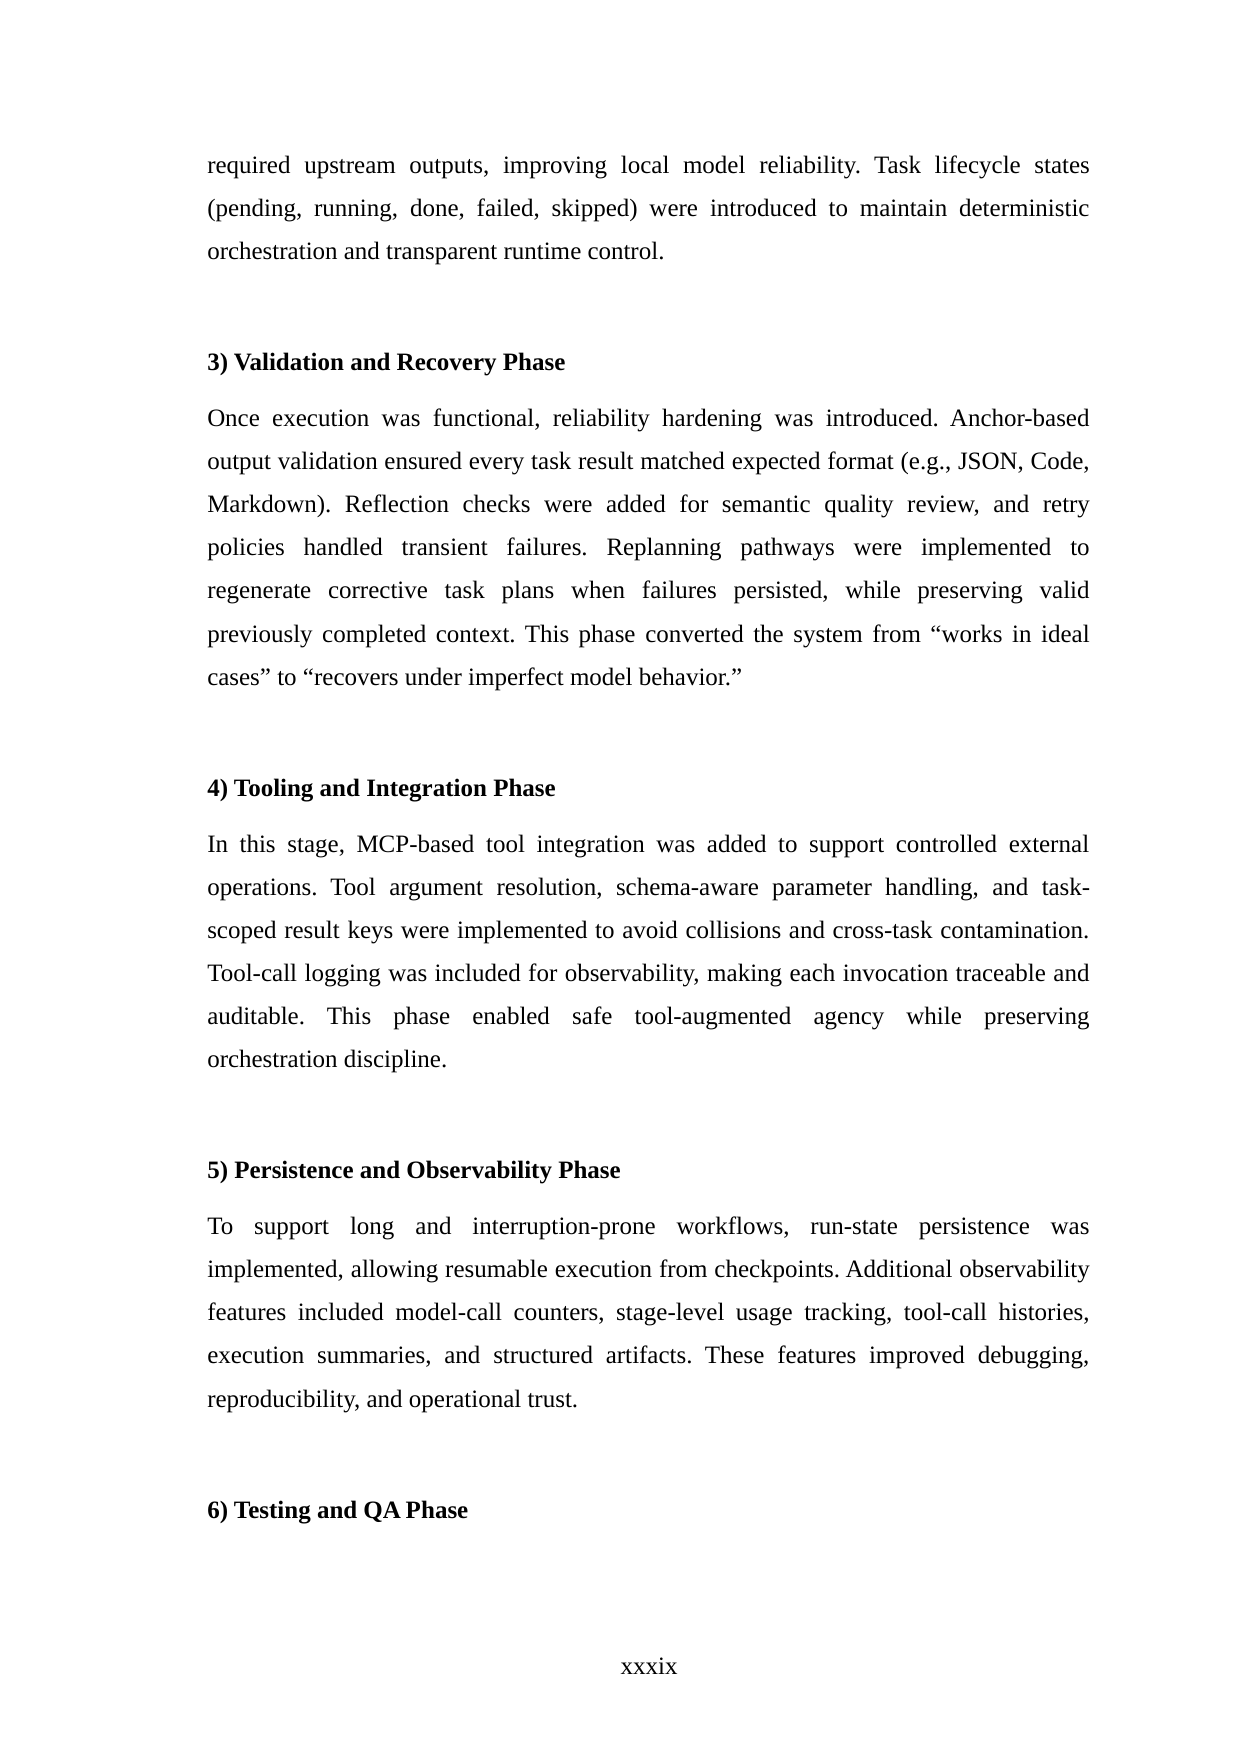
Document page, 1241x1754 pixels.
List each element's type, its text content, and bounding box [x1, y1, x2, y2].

text 4) Tooling and Integration Phase [207, 773, 1091, 802]
text 5) Persistence and Observability Phase [207, 1156, 1091, 1184]
text required upstream outputs, improving local model reliability. Task lifecycle states (pending, running, done, failed, skipped) were introduced to maintain deterministic orchestration and transparent runtime control. [207, 150, 1091, 265]
text In this stage, MCP-based tool integration was added to support controlled external operations. Tool argument resolution, schema-aware parameter handling, and task-scoped result keys were implemented to avoid collisions and cross-task contamination. Tool-call logging was included for observability, making each invocation traceable and auditable. This phase enabled safe tool-augmented agency while preserving orchestration discipline. [207, 829, 1091, 1073]
text Once execution was functional, reliability hardening was introduced. Anchor-based output validation ensured every task result matched expected format (e.g., JSON, Code, Markdown). Reflection checks were added for semantic quality review, and retry policies handled transient failures. Replanning pathways were implemented to regenerate corrective task plans when failures persisted, while preserving valid previously completed context. This phase converted the system from “works in ideal cases” to “recovers under imperfect model behavior.” [207, 403, 1091, 691]
text 6) Testing and QA Phase [207, 1495, 1091, 1524]
text To support long and interruption-prone workflows, run-state persistence was implemented, allowing resumable execution from checkpoints. Additional observability features included model-call counters, stage-level usage tracking, tool-call histories, execution summaries, and structured artifacts. These features improved debugging, reproducibility, and operational trust. [207, 1211, 1091, 1412]
text 3) Validation and Recovery Phase [207, 347, 1091, 376]
